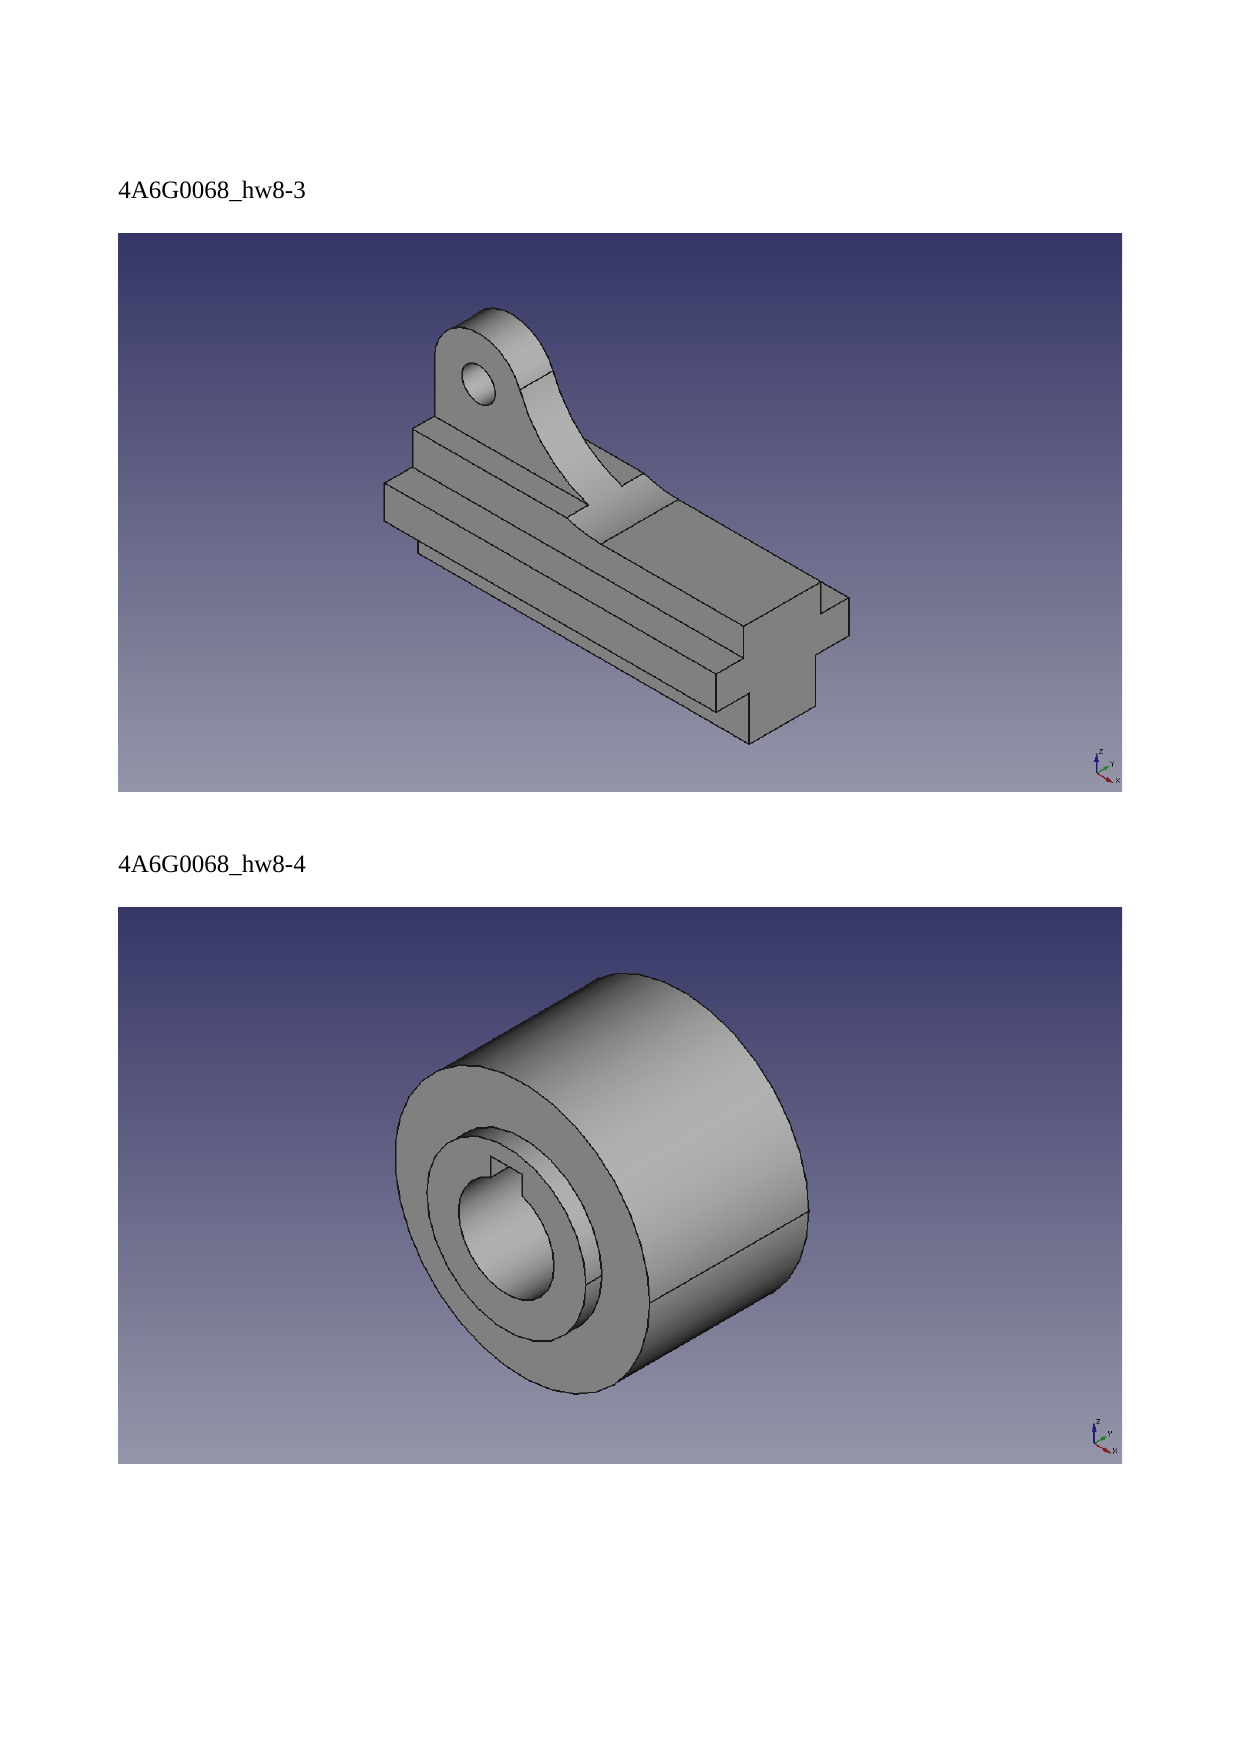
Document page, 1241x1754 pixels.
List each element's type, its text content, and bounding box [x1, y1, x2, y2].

text 4A6G0068_hw8-4 [118, 849, 1122, 878]
text 4A6G0068_hw8-3 [118, 176, 1122, 204]
